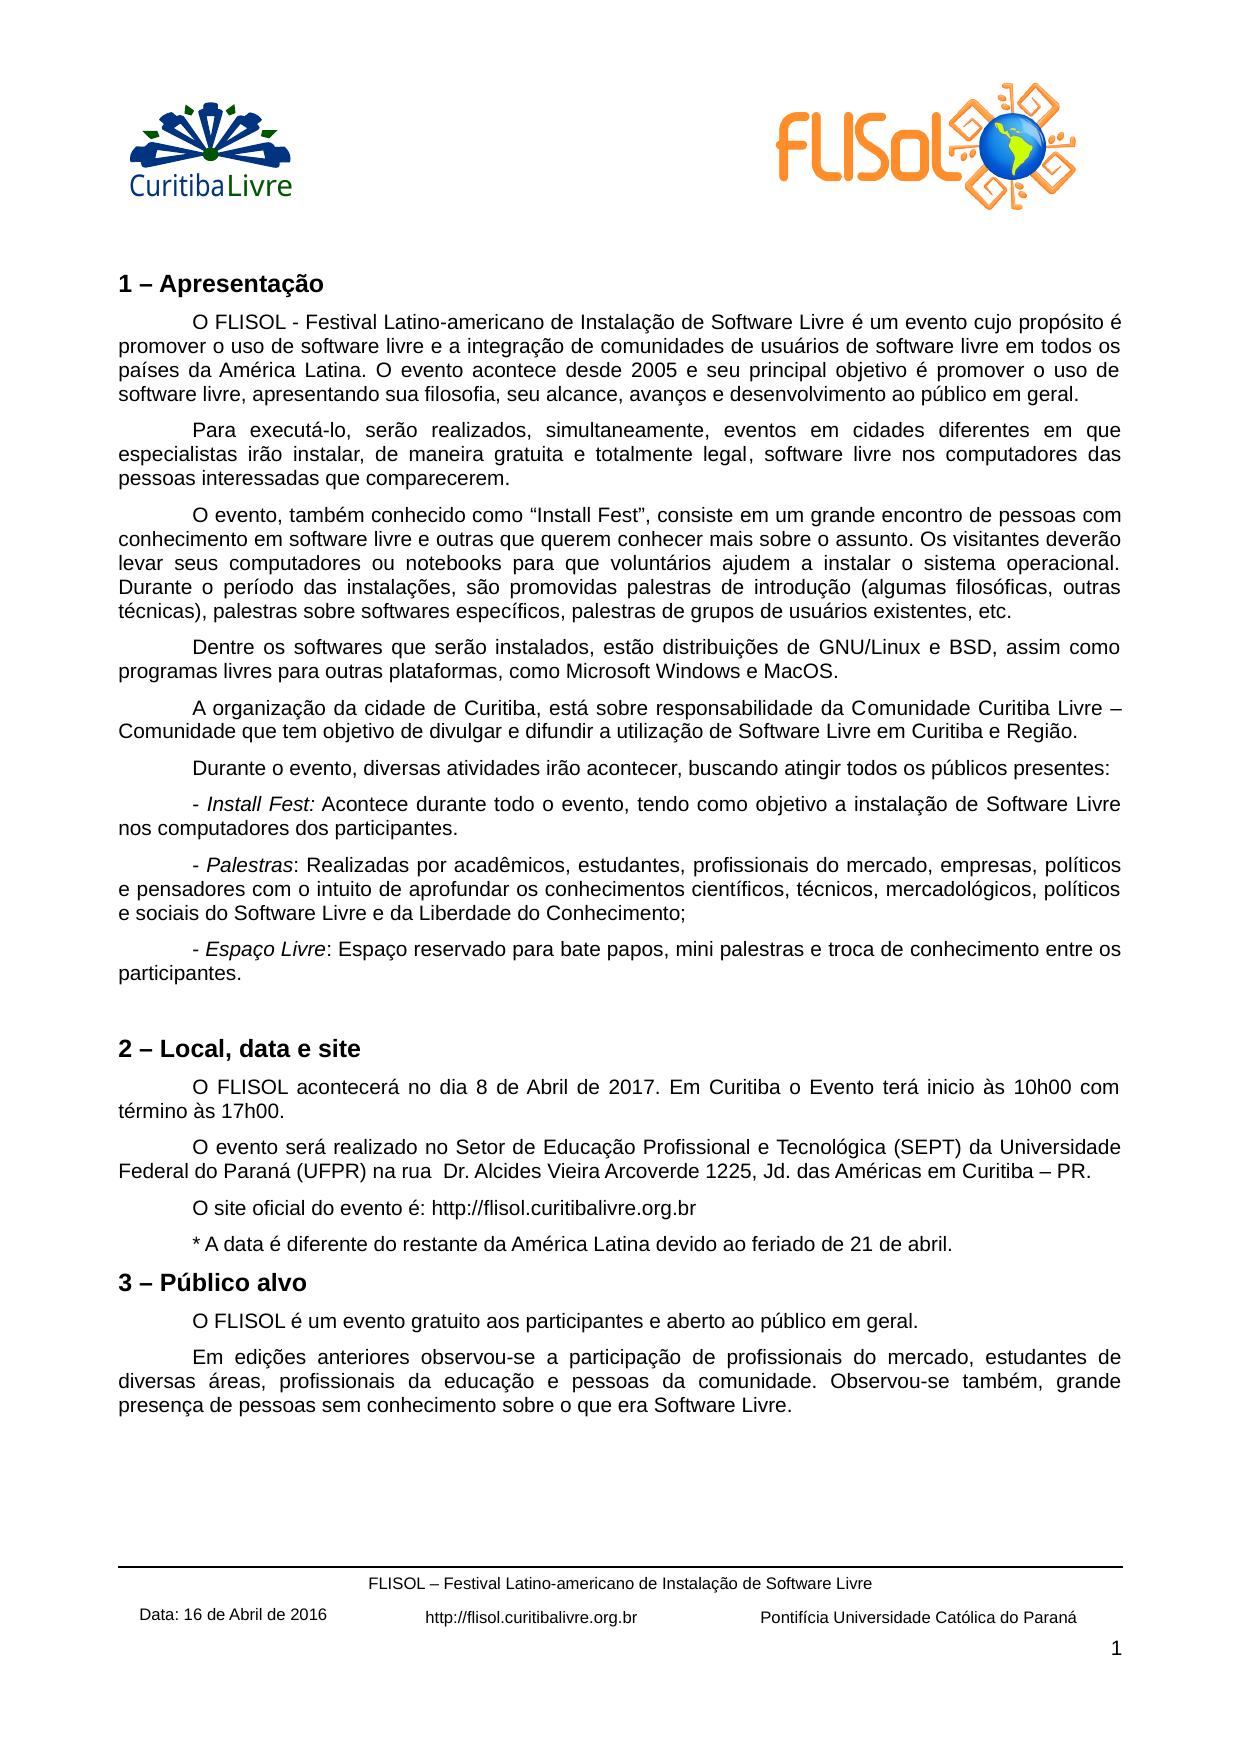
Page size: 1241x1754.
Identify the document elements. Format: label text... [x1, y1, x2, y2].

subtitle 1 – Apresentação [118, 269, 1122, 297]
picture [747, 65, 1109, 227]
text O FLISOL - Festival Latino-americano de Instalação de Software Livre é um evento cujo propósito é promover o uso de software livre e a integração de comunidades de usuários de software livre em todos os países da América Latina. O evento acontece desde 2005 e seu principal objetivo é promover o uso de software livre, apresentando sua filosofia, seu alcance, avanços e desenvolvimento ao público em geral. [118, 310, 1122, 406]
text O FLISOL é um evento gratuito aos participantes e aberto ao público em geral. [118, 1309, 1122, 1333]
text O evento será realizado no Setor de Educação Profissional e Tecnológica (SEPT) da Universidade Federal do Paraná (UFPR) na rua Dr. Alcides Vieira Arcoverde 1225, Jd. das Américas em Curitiba – PR. [118, 1135, 1122, 1183]
text - Palestras: Realizadas por acadêmicos, estudantes, profissionais do mercado, empresas, políticos e pensadores com o intuito de aprofundar os conhecimentos científicos, técnicos, mercadológicos, políticos e sociais do Software Livre e da Liberdade do Conhecimento; [118, 853, 1122, 924]
text A organização da cidade de Curitiba, está sobre responsabilidade da Comunidade Curitiba Livre – Comunidade que tem objetivo de divulgar e difundir a utilização de Software Livre em Curitiba e Região. [118, 695, 1122, 743]
text Para executá-lo, serão realizados, simultaneamente, eventos em cidades diferentes em que especialistas irão instalar, de maneira gratuita e totalmente legal, software livre nos computadores das pessoas interessadas que comparecerem. [118, 418, 1122, 490]
subtitle 2 – Local, data e site [118, 1034, 1122, 1063]
text - Install Fest: Acontece durante todo o evento, tendo como objetivo a instalação de Software Livre nos computadores dos participantes. [118, 792, 1122, 840]
subtitle 3 – Público alvo [118, 1268, 1122, 1297]
text Em edições anteriores observou-se a participação de profissionais do mercado, estudantes de diversas áreas, profissionais da educação e pessoas da comunidade. Observou-se também, grande presença de pessoas sem conhecimento sobre o que era Software Livre. [118, 1345, 1122, 1417]
text O FLISOL acontecerá no dia 8 de Abril de 2017. Em Curitiba o Evento terá inicio às 10h00 com término às 17h00. [118, 1074, 1122, 1122]
text * A data é diferente do restante da América Latina devido ao feriado de 21 de abril. [118, 1232, 1122, 1256]
text Durante o evento, diversas atividades irão acontecer, buscando atingir todos os públicos presentes: [118, 756, 1122, 780]
text - Espaço Livre: Espaço reservado para bate papos, mini palestras e troca de conhecimento entre os participantes. [118, 937, 1122, 985]
text Dentre os softwares que serão instalados, estão distribuições de GNU/Linux e BSD, assim como programas livres para outras plataformas, como Microsoft Windows e MacOS. [118, 635, 1122, 683]
text O site oficial do evento é: http://flisol.curitibalivre.org.br [118, 1195, 1122, 1219]
text O evento, também conhecido como “Install Fest”, consiste em um grande encontro de pessoas com conhecimento em software livre e outras que querem conhecer mais sobre o assunto. Os visitantes deverão levar seus computadores ou notebooks para que voluntários ajudem a instalar o sistema operacional. Durante o período das instalações, são promovidas palestras de introdução (algumas filosóficas, outras técnicas), palestras sobre softwares específicos, palestras de grupos de usuários existentes, etc. [118, 503, 1122, 622]
